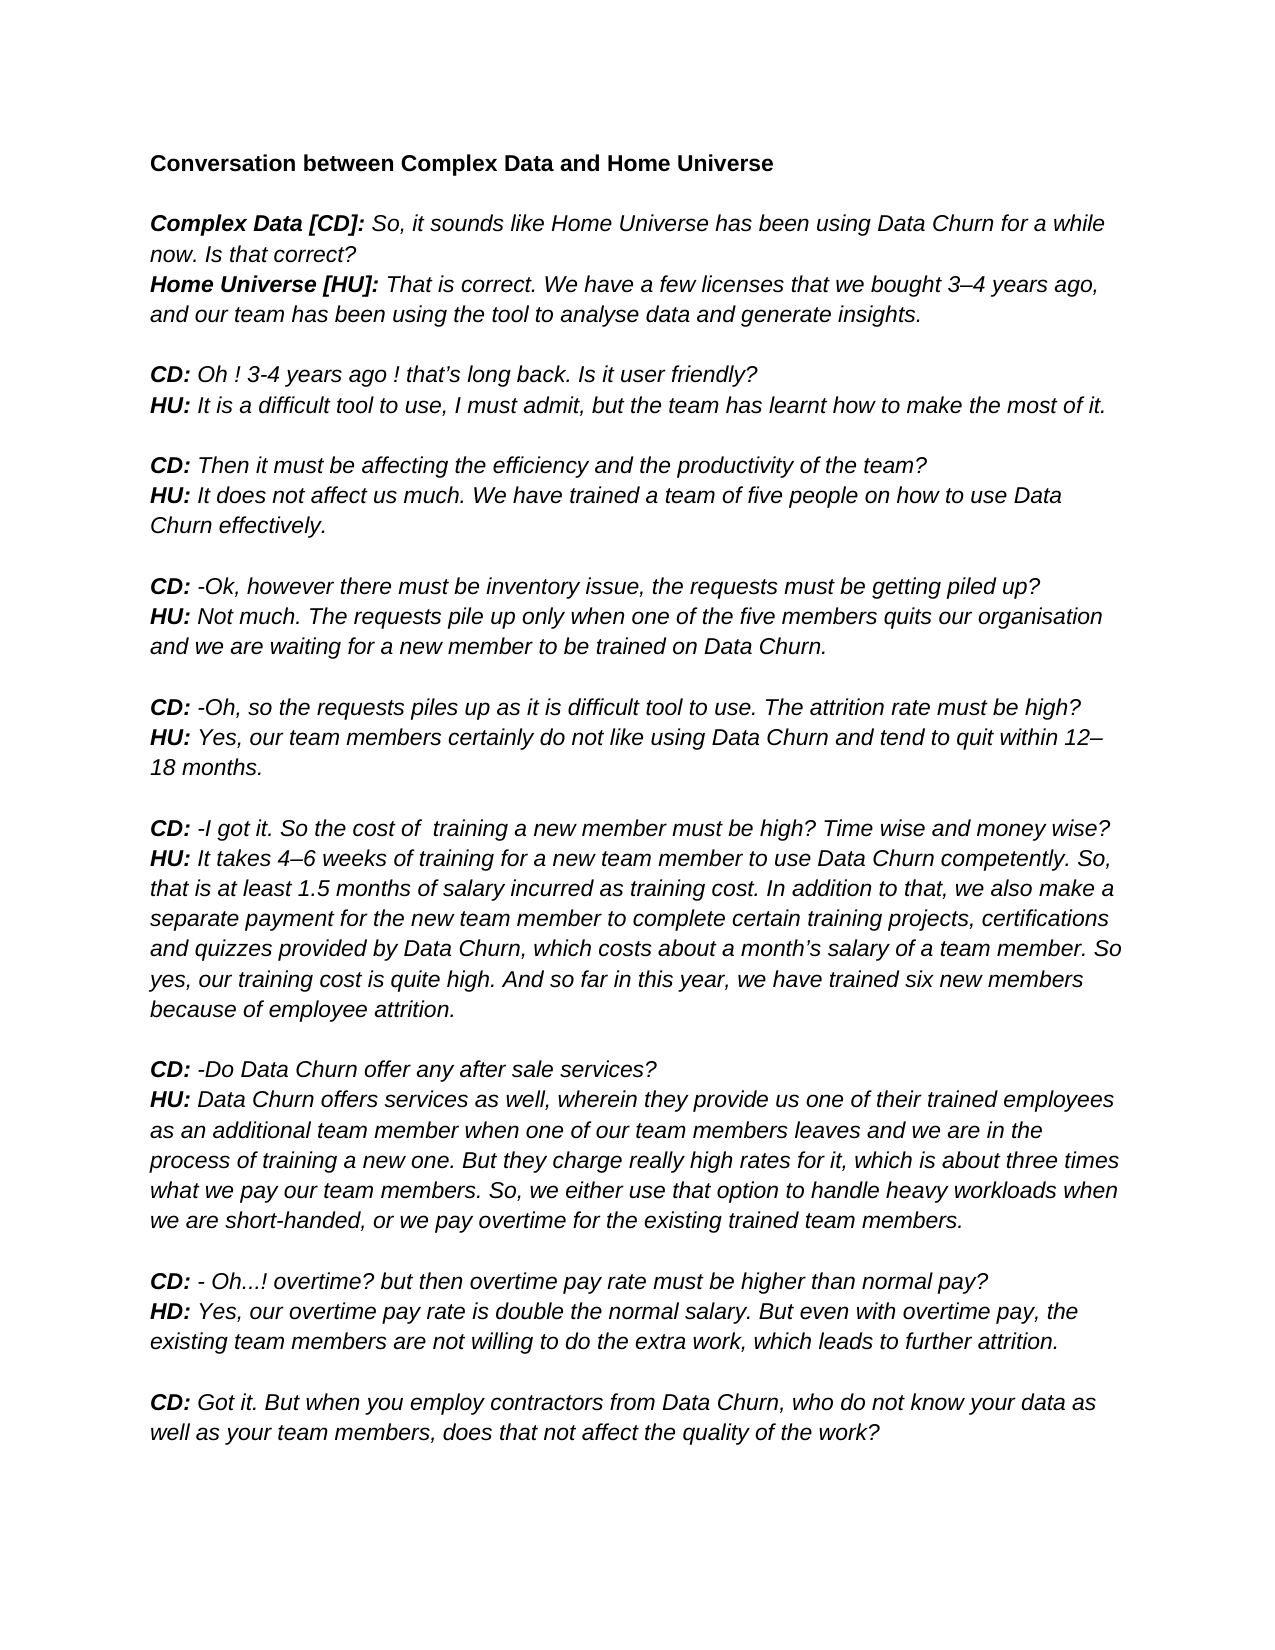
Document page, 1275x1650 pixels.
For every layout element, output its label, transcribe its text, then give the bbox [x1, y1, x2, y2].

text CD: Got it. But when you employ contractors from Data Churn, who do not know your data as well as your team members, does that not affect the quality of the work? [150, 1388, 1125, 1445]
text CD: Then it must be affecting the efficiency and the productivity of the team? [150, 452, 1125, 478]
text CD: -I got it. So the cost of training a new member must be high? Time wise and money wise? [150, 814, 1125, 841]
text HU: It is a difficult tool to use, I must admit, but the team has learnt how to make the most of it. [150, 392, 1125, 418]
text Complex Data [CD]: So, it sounds like Home Universe has been using Data Churn for a while now. Is that correct? [150, 210, 1125, 267]
text CD: -Oh, so the requests piles up as it is difficult tool to use. The attrition rate must be high? [150, 694, 1125, 720]
text HU: It does not affect us much. We have trained a team of five people on how to use Data Churn effectively. [150, 482, 1125, 539]
text HU: Yes, our team members certainly do not like using Data Churn and tend to quit within 12–18 months. [150, 724, 1125, 781]
text CD: -Do Data Churn offer any after sale services? [150, 1056, 1125, 1083]
text CD: -Ok, however there must be inventory issue, the requests must be getting piled up? [150, 573, 1125, 599]
text HU: Not much. The requests pile up only when one of the five members quits our organisation and we are waiting for a new member to be trained on Data Churn. [150, 603, 1125, 660]
text HD: Yes, our overtime pay rate is double the normal salary. But even with overtime pay, the existing team members are not willing to do the extra work, which leads to further attrition. [150, 1298, 1125, 1354]
text HU: It takes 4–6 weeks of training for a new team member to use Data Churn competently. So, that is at least 1.5 months of salary incurred as training cost. In addition to that, we also make a separate payment for the new team member to complete certain training projects, certifications and quizzes provided by Data Churn, which costs about a month’s salary of a team member. So yes, our training cost is quite high. And so far in this year, we have trained six new members because of employee attrition. [150, 845, 1125, 1022]
text CD: Oh ! 3-4 years ago ! that’s long back. Is it user friendly? [150, 361, 1125, 388]
text Conversation between Complex Data and Home Universe [150, 150, 1125, 176]
text HU: Data Churn offers services as well, wherein they provide us one of their trained employees as an additional team member when one of our team members leaves and we are in the process of training a new one. But they charge really high rates for it, which is about three times what we pay our team members. So, we either use that option to handle heavy workloads when we are short-handed, or we pay overtime for the existing trained team members. [150, 1086, 1125, 1234]
text CD: - Oh...! overtime? but then overtime pay rate must be higher than normal pay? [150, 1268, 1125, 1294]
text Home Universe [HU]: That is correct. We have a few licenses that we bought 3–4 years ago, and our team has been using the tool to analyse data and generate insights. [150, 271, 1125, 327]
